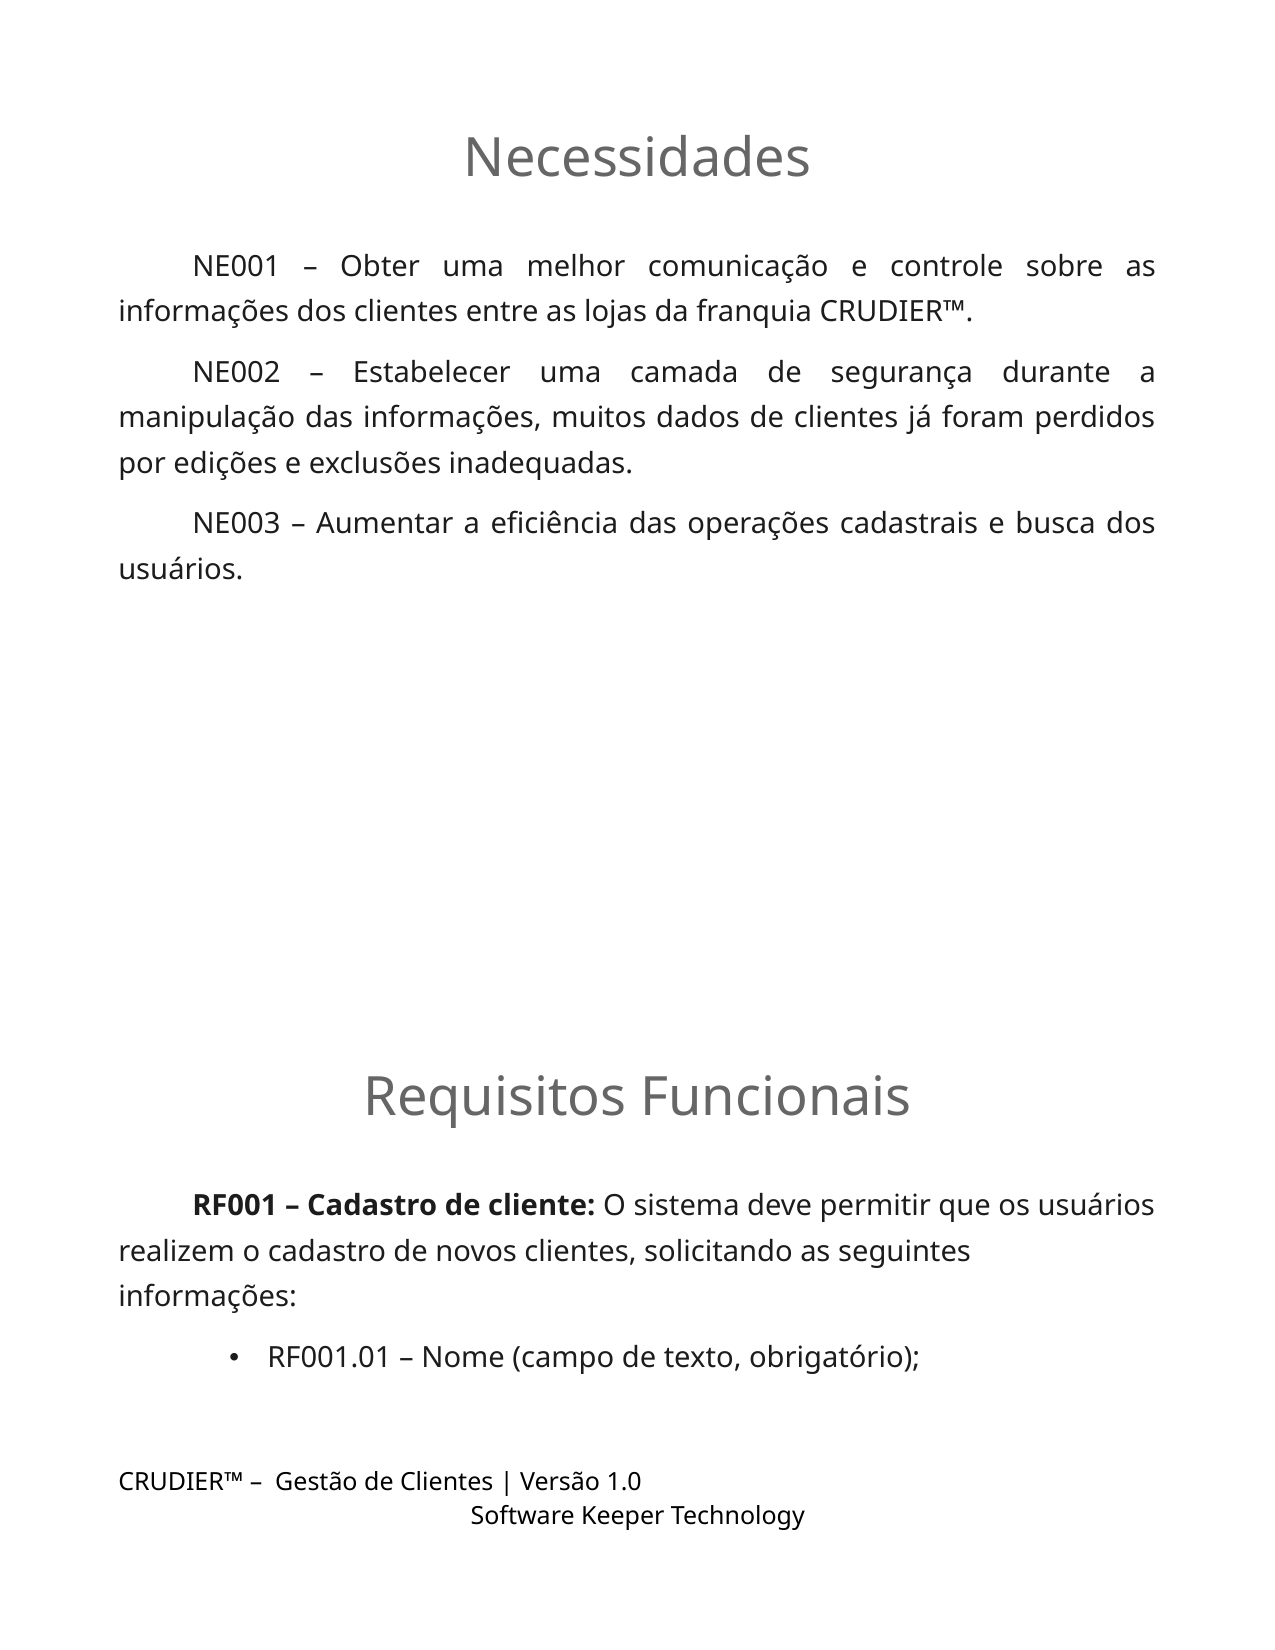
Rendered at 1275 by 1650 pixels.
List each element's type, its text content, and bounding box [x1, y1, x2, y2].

list RF001.01 – Nome (campo de texto, obrigatório); [229, 1336, 1157, 1376]
text NE002 – Estabelecer uma camada de segurança durante a manipulação das informações, muitos dados de clientes já foram perdidos por edições e exclusões inadequadas. [118, 351, 1157, 482]
text NE003 – Aumentar a eficiência das operações cadastrais e busca dos usuários. [118, 502, 1157, 588]
subtitle Necessidades [118, 118, 1157, 192]
text NE001 – Obter uma melhor comunicação e controle sobre as informações dos clientes entre as lojas da franquia CRUDIER™. [118, 245, 1157, 330]
text RF001 – Cadastro de cliente: O sistema deve permitir que os usuários realizem o cadastro de novos clientes, solicitando as seguintes informações: [118, 1184, 1157, 1315]
subtitle Requisitos Funcionais [118, 1058, 1157, 1131]
